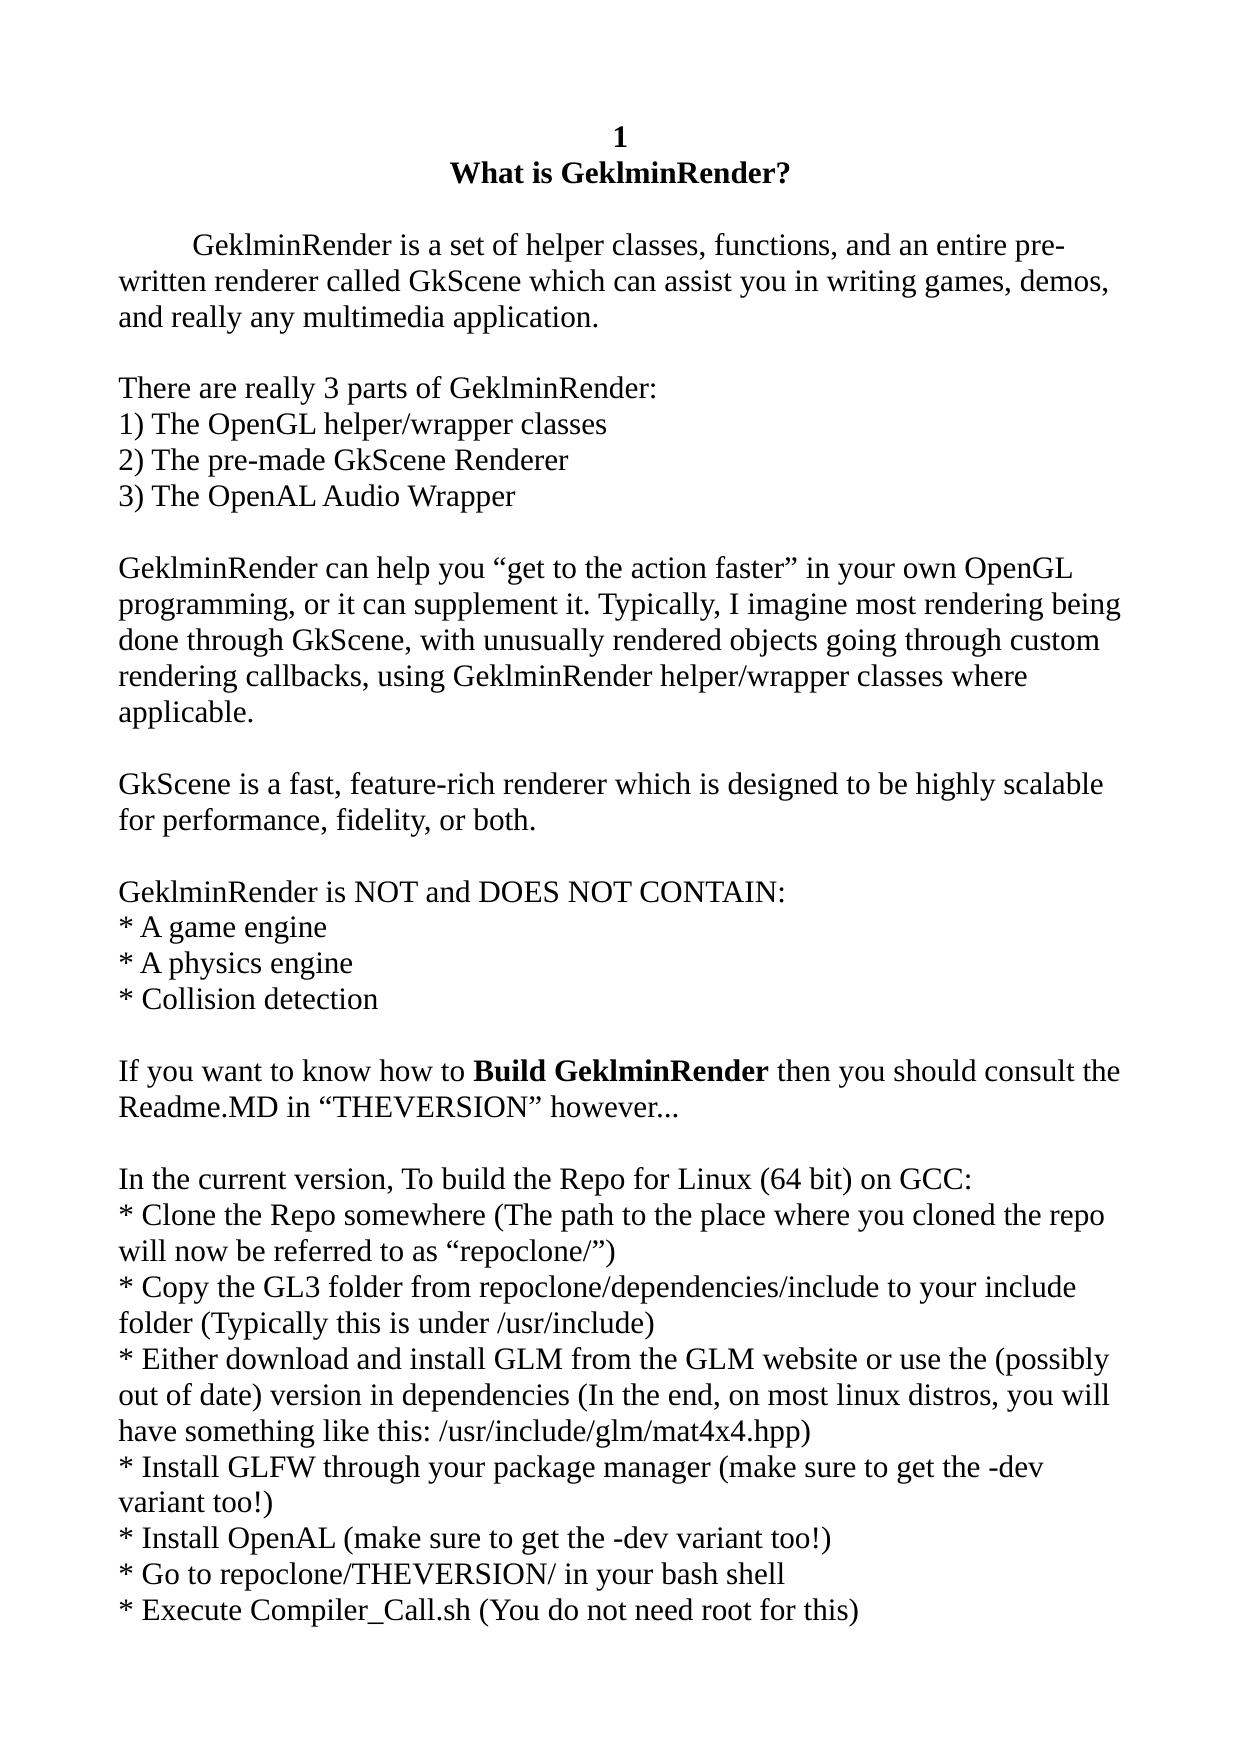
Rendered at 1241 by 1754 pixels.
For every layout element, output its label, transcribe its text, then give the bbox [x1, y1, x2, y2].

text What is GeklminRender? [118, 154, 1122, 190]
text There are really 3 parts of GeklminRender: [118, 370, 1122, 406]
text * Install OpenAL (make sure to get the -dev variant too!) [118, 1520, 1122, 1556]
text GkScene is a fast, feature-rich renderer which is designed to be highly scalable for performance, fidelity, or both. [118, 765, 1122, 837]
text * Clone the Repo somewhere (The path to the place where you cloned the repo will now be referred to as “repoclone/”) [118, 1196, 1122, 1268]
text * Collision detection [118, 981, 1122, 1017]
text 1 [118, 118, 1122, 154]
text * Either download and install GLM from the GLM website or use the (possibly out of date) version in dependencies (In the end, on most linux distros, you will have something like this: /usr/include/glm/mat4x4.hpp) [118, 1340, 1122, 1448]
text GeklminRender is a set of helper classes, functions, and an entire pre-written renderer called GkScene which can assist you in writing games, demos, and really any multimedia application. [118, 226, 1122, 334]
text In the current version, To build the Repo for Linux (64 bit) on GCC: [118, 1160, 1122, 1196]
text 1) The OpenGL helper/wrapper classes [118, 406, 1122, 442]
text 2) The pre-made GkScene Renderer [118, 442, 1122, 477]
text * A game engine [118, 909, 1122, 945]
text * Install GLFW through your package manager (make sure to get the -dev variant too!) [118, 1448, 1122, 1520]
text GeklminRender is NOT and DOES NOT CONTAIN: [118, 873, 1122, 909]
text * Go to repoclone/THEVERSION/ in your bash shell [118, 1556, 1122, 1592]
text * Copy the GL3 folder from repoclone/dependencies/include to your include folder (Typically this is under /usr/include) [118, 1268, 1122, 1340]
text * A physics engine [118, 945, 1122, 981]
text If you want to know how to Build GeklminRender then you should consult the Readme.MD in “THEVERSION” however... [118, 1052, 1122, 1124]
text 3) The OpenAL Audio Wrapper [118, 477, 1122, 513]
text * Execute Compiler_Call.sh (You do not need root for this) [118, 1592, 1122, 1627]
text GeklminRender can help you “get to the action faster” in your own OpenGL programming, or it can supplement it. Typically, I imagine most rendering being done through GkScene, with unusually rendered objects going through custom rendering callbacks, using GeklminRender helper/wrapper classes where applicable. [118, 549, 1122, 729]
